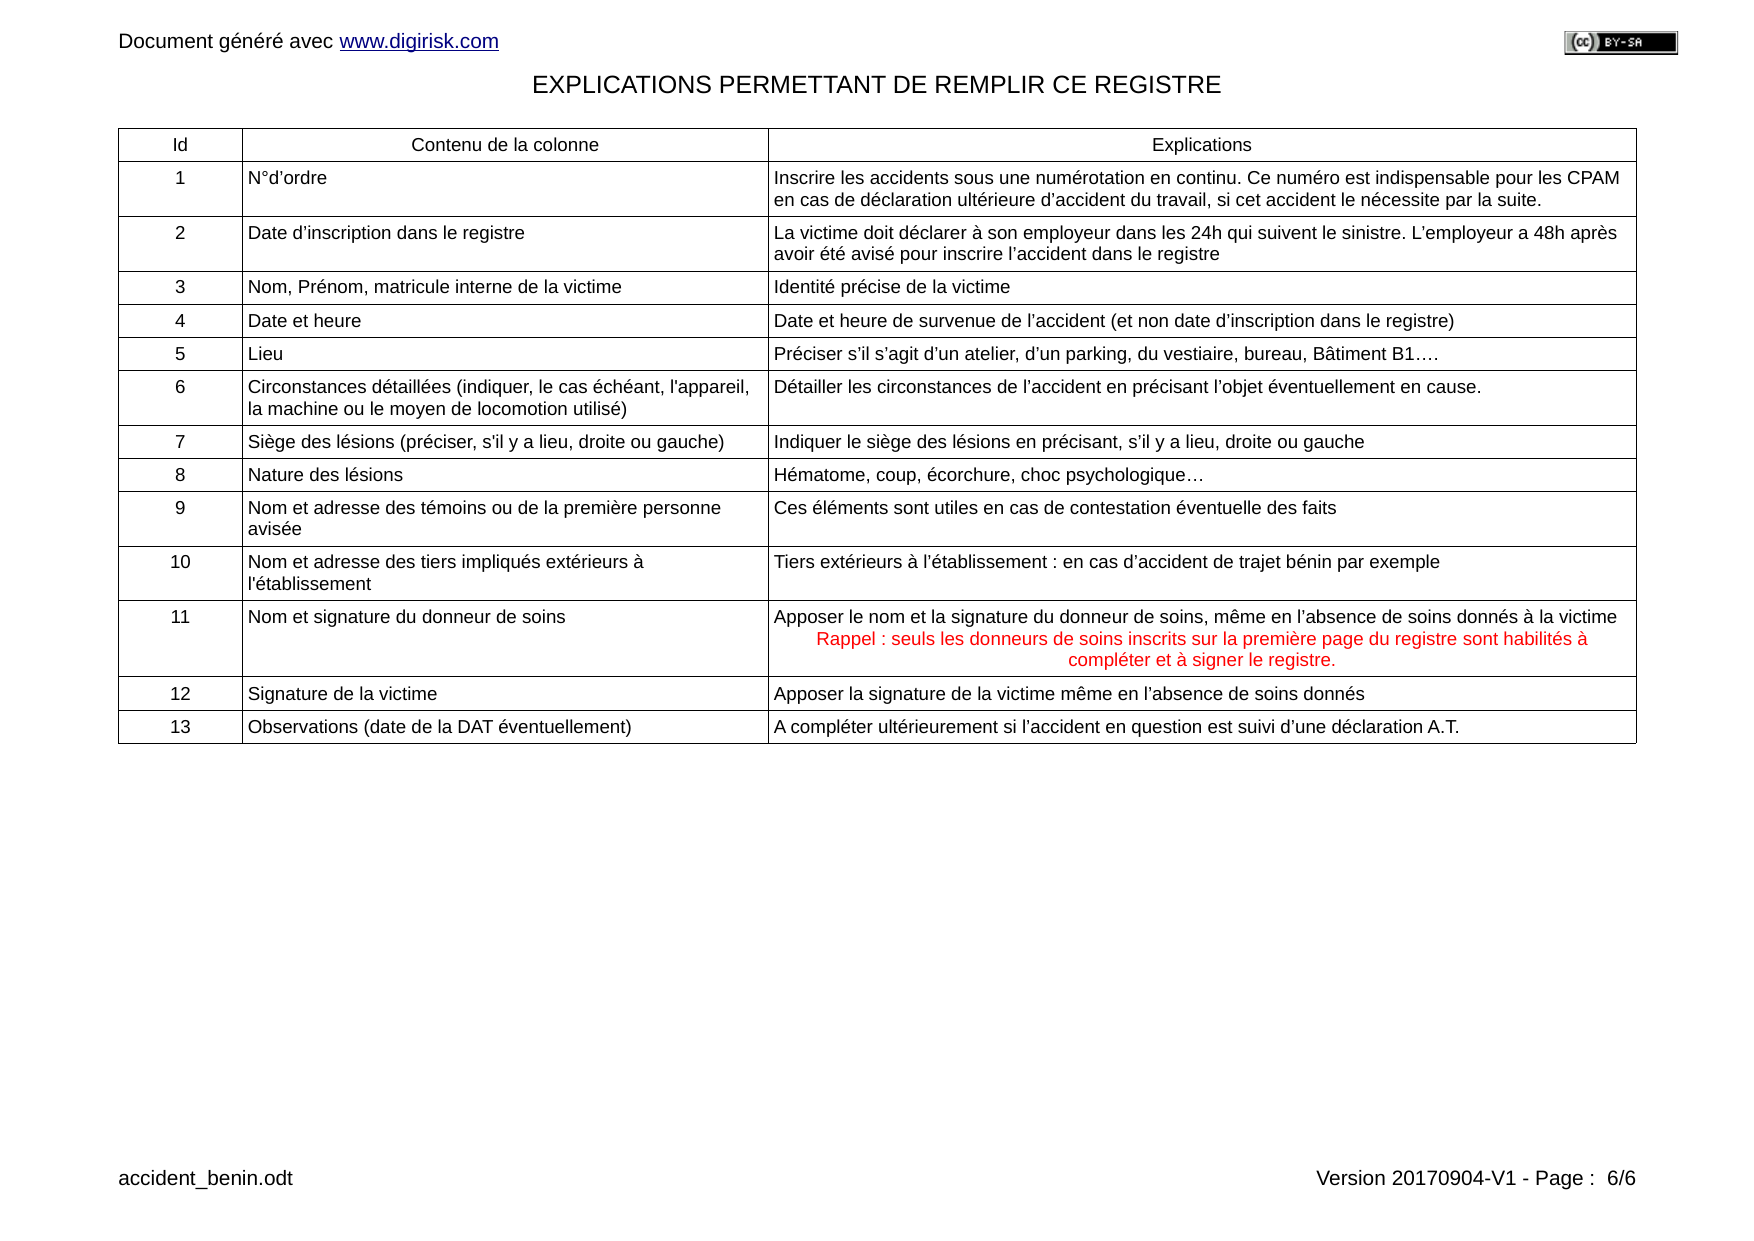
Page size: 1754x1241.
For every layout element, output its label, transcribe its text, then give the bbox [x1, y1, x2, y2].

table_cell Nom, Prénom, matricule interne de la victime [243, 272, 768, 304]
table_cell Date et heure [243, 305, 768, 337]
table_cell 1 [119, 162, 242, 216]
table_cell 9 [119, 492, 242, 546]
table_cell Nom et adresse des tiers impliqués extérieurs à l'établissement [243, 547, 768, 600]
picture [1564, 31, 1679, 55]
table_cell 5 [119, 338, 242, 370]
table_cell Circonstances détaillées (indiquer, le cas échéant, l'appareil, la machine ou le moyen de locomotion utilisé) [243, 371, 768, 424]
table_cell Apposer la signature de la victime même en l’absence de soins donnés [769, 677, 1636, 709]
table_cell Date et heure de survenue de l’accident (et non date d’inscription dans le registre) [769, 305, 1636, 337]
table_cell Détailler les circonstances de l’accident en précisant l’objet éventuellement en cause. [769, 371, 1636, 424]
table_cell Nom et signature du donneur de soins [243, 601, 768, 676]
table_cell Hématome, coup, écorchure, choc psychologique… [769, 459, 1636, 491]
table_cell La victime doit déclarer à son employeur dans les 24h qui suivent le sinistre. L’employeur a 48h après avoir été avisé pour inscrire l’accident dans le registre [769, 217, 1636, 271]
table_cell Siège des lésions (préciser, s'il y a lieu, droite ou gauche) [243, 426, 768, 458]
table_cell Ces éléments sont utiles en cas de contestation éventuelle des faits [769, 492, 1636, 546]
table_cell Identité précise de la victime [769, 272, 1636, 304]
table_cell 8 [119, 459, 242, 491]
table_cell 10 [119, 547, 242, 600]
table_cell 13 [119, 711, 242, 743]
table_cell 3 [119, 272, 242, 304]
table_cell 4 [119, 305, 242, 337]
table_cell Lieu [243, 338, 768, 370]
table_cell Nature des lésions [243, 459, 768, 491]
table_cell Inscrire les accidents sous une numérotation en continu. Ce numéro est indispensable pour les CPAM en cas de déclaration ultérieure d’accident du travail, si cet accident le nécessite par la suite. [769, 162, 1636, 216]
table_cell 11 [119, 601, 242, 676]
table_cell 12 [119, 677, 242, 709]
table_header Id [119, 129, 242, 161]
table_header Contenu de la colonne [243, 129, 768, 161]
table_cell 7 [119, 426, 242, 458]
table_header Explications [769, 129, 1636, 161]
text EXPLICATIONS PERMETTANT DE REMPLIR CE REGISTRE [118, 71, 1636, 99]
table_cell Tiers extérieurs à l’établissement : en cas d’accident de trajet bénin par exemple [769, 547, 1636, 600]
table_cell A compléter ultérieurement si l’accident en question est suivi d’une déclaration A.T. [769, 711, 1636, 743]
table_cell N°d’ordre [243, 162, 768, 216]
table_cell 2 [119, 217, 242, 271]
table_cell 6 [119, 371, 242, 424]
table_cell Préciser s’il s’agit d’un atelier, d’un parking, du vestiaire, bureau, Bâtiment B1…. [769, 338, 1636, 370]
table_cell Indiquer le siège des lésions en précisant, s’il y a lieu, droite ou gauche [769, 426, 1636, 458]
table_cell Observations (date de la DAT éventuellement) [243, 711, 768, 743]
table_cell Signature de la victime [243, 677, 768, 709]
table_cell Date d’inscription dans le registre [243, 217, 768, 271]
table_cell Nom et adresse des témoins ou de la première personne avisée [243, 492, 768, 546]
table_cell Apposer le nom et la signature du donneur de soins, même en l’absence de soins donnés à la victime Rappel : seuls les donneurs de soins inscrits sur la première page du registre sont habilités à compléter et à signer le registre. [769, 601, 1636, 676]
